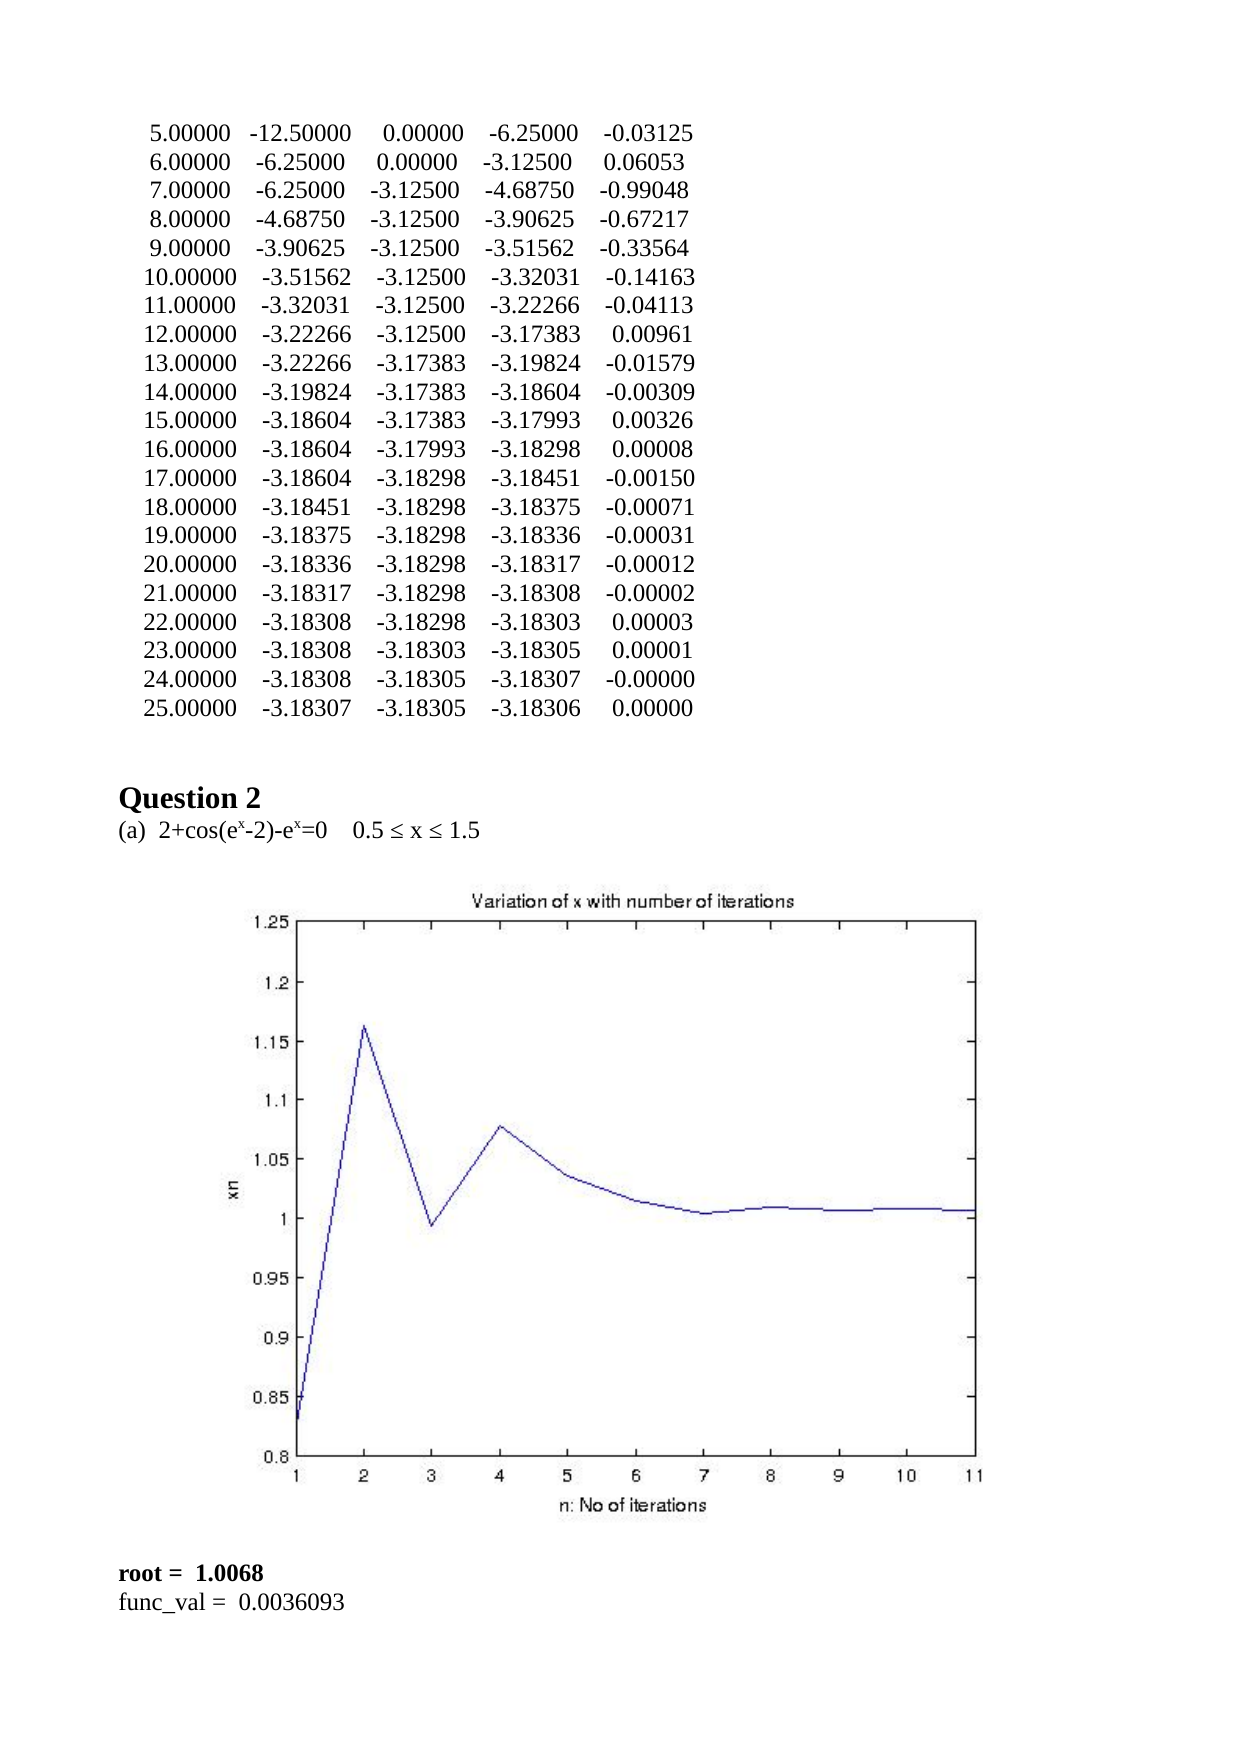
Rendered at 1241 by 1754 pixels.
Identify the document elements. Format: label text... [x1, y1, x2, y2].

text 13.00000 -3.22266 -3.17383 -3.19824 -0.01579 [118, 348, 1122, 377]
text 16.00000 -3.18604 -3.17993 -3.18298 0.00008 [118, 434, 1122, 463]
text 8.00000 -4.68750 -3.12500 -3.90625 -0.67217 [118, 204, 1122, 233]
text 21.00000 -3.18317 -3.18298 -3.18308 -0.00002 [118, 578, 1122, 607]
text 10.00000 -3.51562 -3.12500 -3.32031 -0.14163 [118, 262, 1122, 291]
text 23.00000 -3.18308 -3.18303 -3.18305 0.00001 [118, 636, 1122, 664]
text 24.00000 -3.18308 -3.18305 -3.18307 -0.00000 [118, 664, 1122, 693]
text func_val = 0.0036093 [118, 1587, 1122, 1615]
text root = 1.0068 [118, 1558, 1122, 1587]
text 7.00000 -6.25000 -3.12500 -4.68750 -0.99048 [118, 176, 1122, 204]
text 12.00000 -3.22266 -3.12500 -3.17383 0.00961 [118, 319, 1122, 348]
text 18.00000 -3.18451 -3.18298 -3.18375 -0.00071 [118, 492, 1122, 521]
text 5.00000 -12.50000 0.00000 -6.25000 -0.03125 [118, 118, 1122, 147]
text 14.00000 -3.19824 -3.17383 -3.18604 -0.00309 [118, 377, 1122, 406]
text 9.00000 -3.90625 -3.12500 -3.51562 -0.33564 [118, 233, 1122, 262]
text 19.00000 -3.18375 -3.18298 -3.18336 -0.00031 [118, 521, 1122, 549]
picture [182, 872, 1058, 1529]
text 17.00000 -3.18604 -3.18298 -3.18451 -0.00150 [118, 463, 1122, 492]
text 15.00000 -3.18604 -3.17383 -3.17993 0.00326 [118, 406, 1122, 434]
text 20.00000 -3.18336 -3.18298 -3.18317 -0.00012 [118, 549, 1122, 578]
text (a) 2+cos(ex-2)-ex=0 0.5 ≤ x ≤ 1.5 [118, 815, 1122, 844]
text 11.00000 -3.32031 -3.12500 -3.22266 -0.04113 [118, 291, 1122, 319]
text 25.00000 -3.18307 -3.18305 -3.18306 0.00000 [118, 693, 1122, 722]
text 22.00000 -3.18308 -3.18298 -3.18303 0.00003 [118, 607, 1122, 636]
text 6.00000 -6.25000 0.00000 -3.12500 0.06053 [118, 147, 1122, 176]
text Question 2 [118, 779, 1122, 815]
